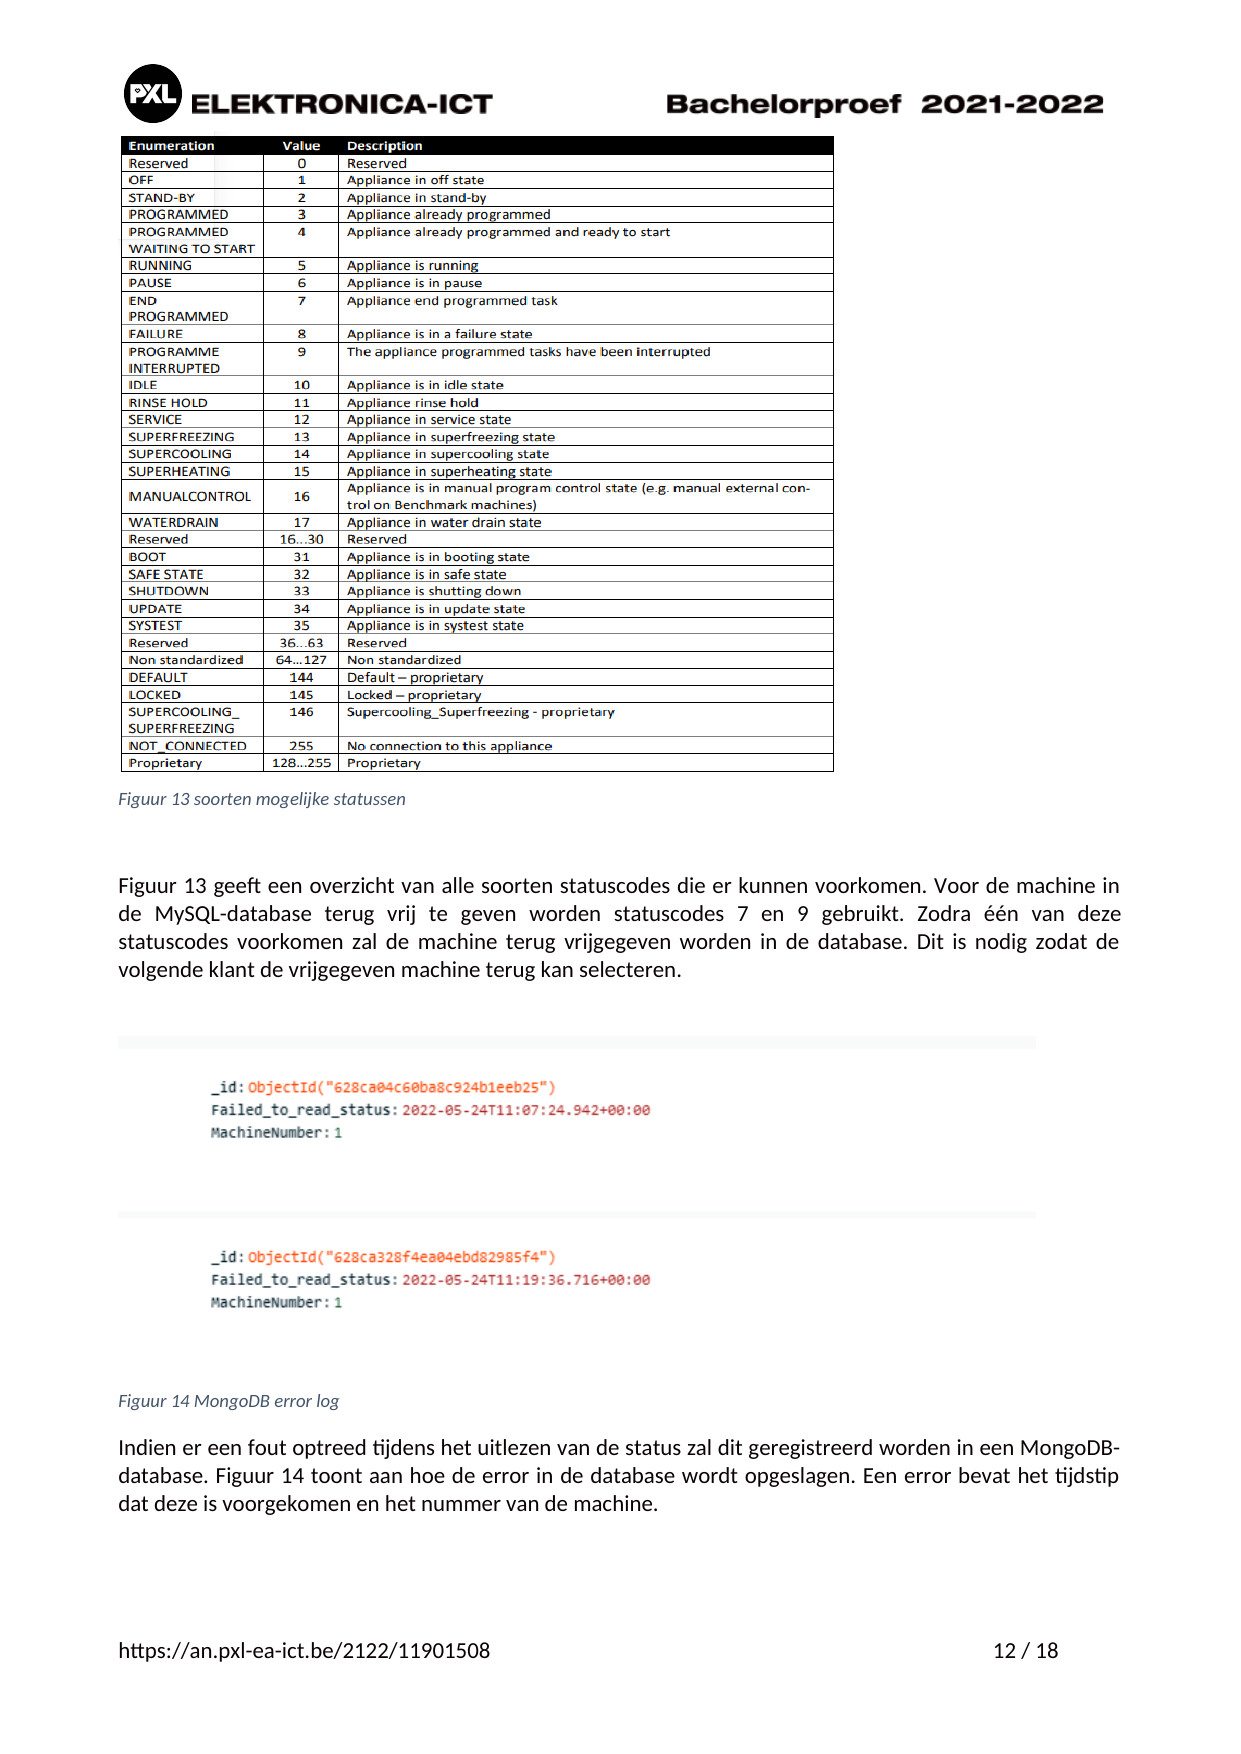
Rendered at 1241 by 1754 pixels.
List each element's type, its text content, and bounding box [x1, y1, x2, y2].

text Figuur 14 MongoDB error log [118, 1389, 1122, 1412]
text Figuur 13 geeft een overzicht van alle soorten statuscodes die er kunnen voorkomen. Voor de machine in de MySQL-database terug vrij te geven worden statuscodes 7 en 9 gebruikt. Zodra één van deze statuscodes voorkomen zal de machine terug vrijgegeven worden in de database. Dit is nodig zodat de volgende klant de vrijgegeven machine terug kan selecteren. [118, 871, 1122, 983]
text Indien er een fout optreed tijdens het uitlezen van de status zal dit geregistreerd worden in een MongoDB-database. Figuur 14 toont aan hoe de error in de database wordt opgeslagen. Een error bevat het tijdstip dat deze is voorgekomen en het nummer van de machine. [118, 1433, 1122, 1517]
text Figuur 13 soorten mogelijke statussen [118, 787, 1122, 810]
